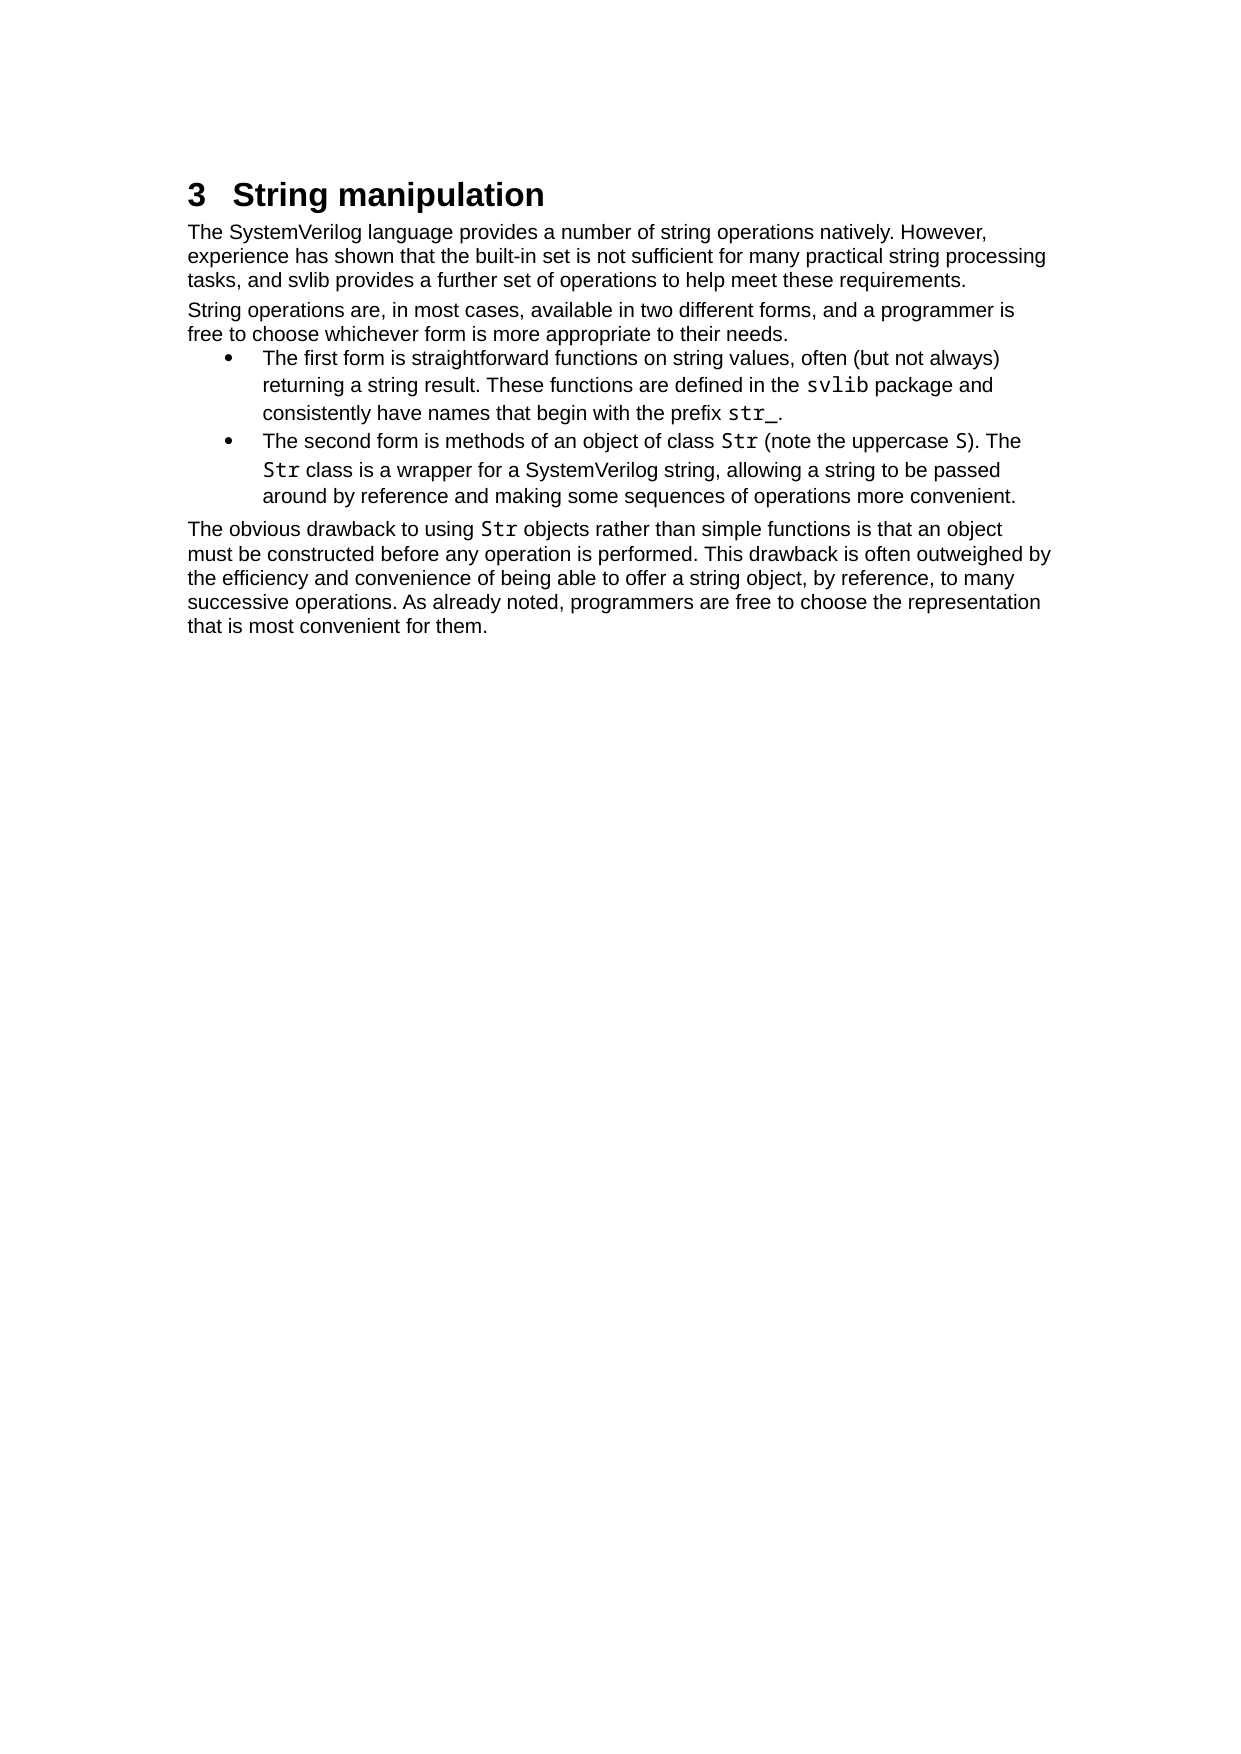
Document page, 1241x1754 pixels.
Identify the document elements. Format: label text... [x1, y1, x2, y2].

list The first form is straightforward functions on string values, often (but not always) returning a string result. These functions are defined in the svlib package and consistently have names that begin with the prefix str_. [225, 346, 1053, 427]
text The SystemVerilog language provides a number of string operations natively. However, experience has shown that the built-in set is not sufficient for many practical string processing tasks, and svlib provides a further set of operations to help meet these requirements. [187, 220, 1053, 292]
subtitle String manipulation [187, 175, 1053, 213]
text The obvious drawback to using Str objects rather than simple functions is that an object must be constructed before any operation is performed. This drawback is often outweighed by the efficiency and convenience of being able to offer a string object, by reference, to many successive operations. As already noted, programmers are free to choose the representation that is most convenient for them. [187, 514, 1053, 638]
list The second form is methods of an object of class Str (note the uppercase S). The Str class is a wrapper for a SystemVerilog string, allowing a string to be passed around by reference and making some sequences of operations more convenient. [225, 427, 1053, 507]
text String operations are, in most cases, available in two different forms, and a programmer is free to choose whichever form is more appropriate to their needs. [187, 298, 1053, 346]
